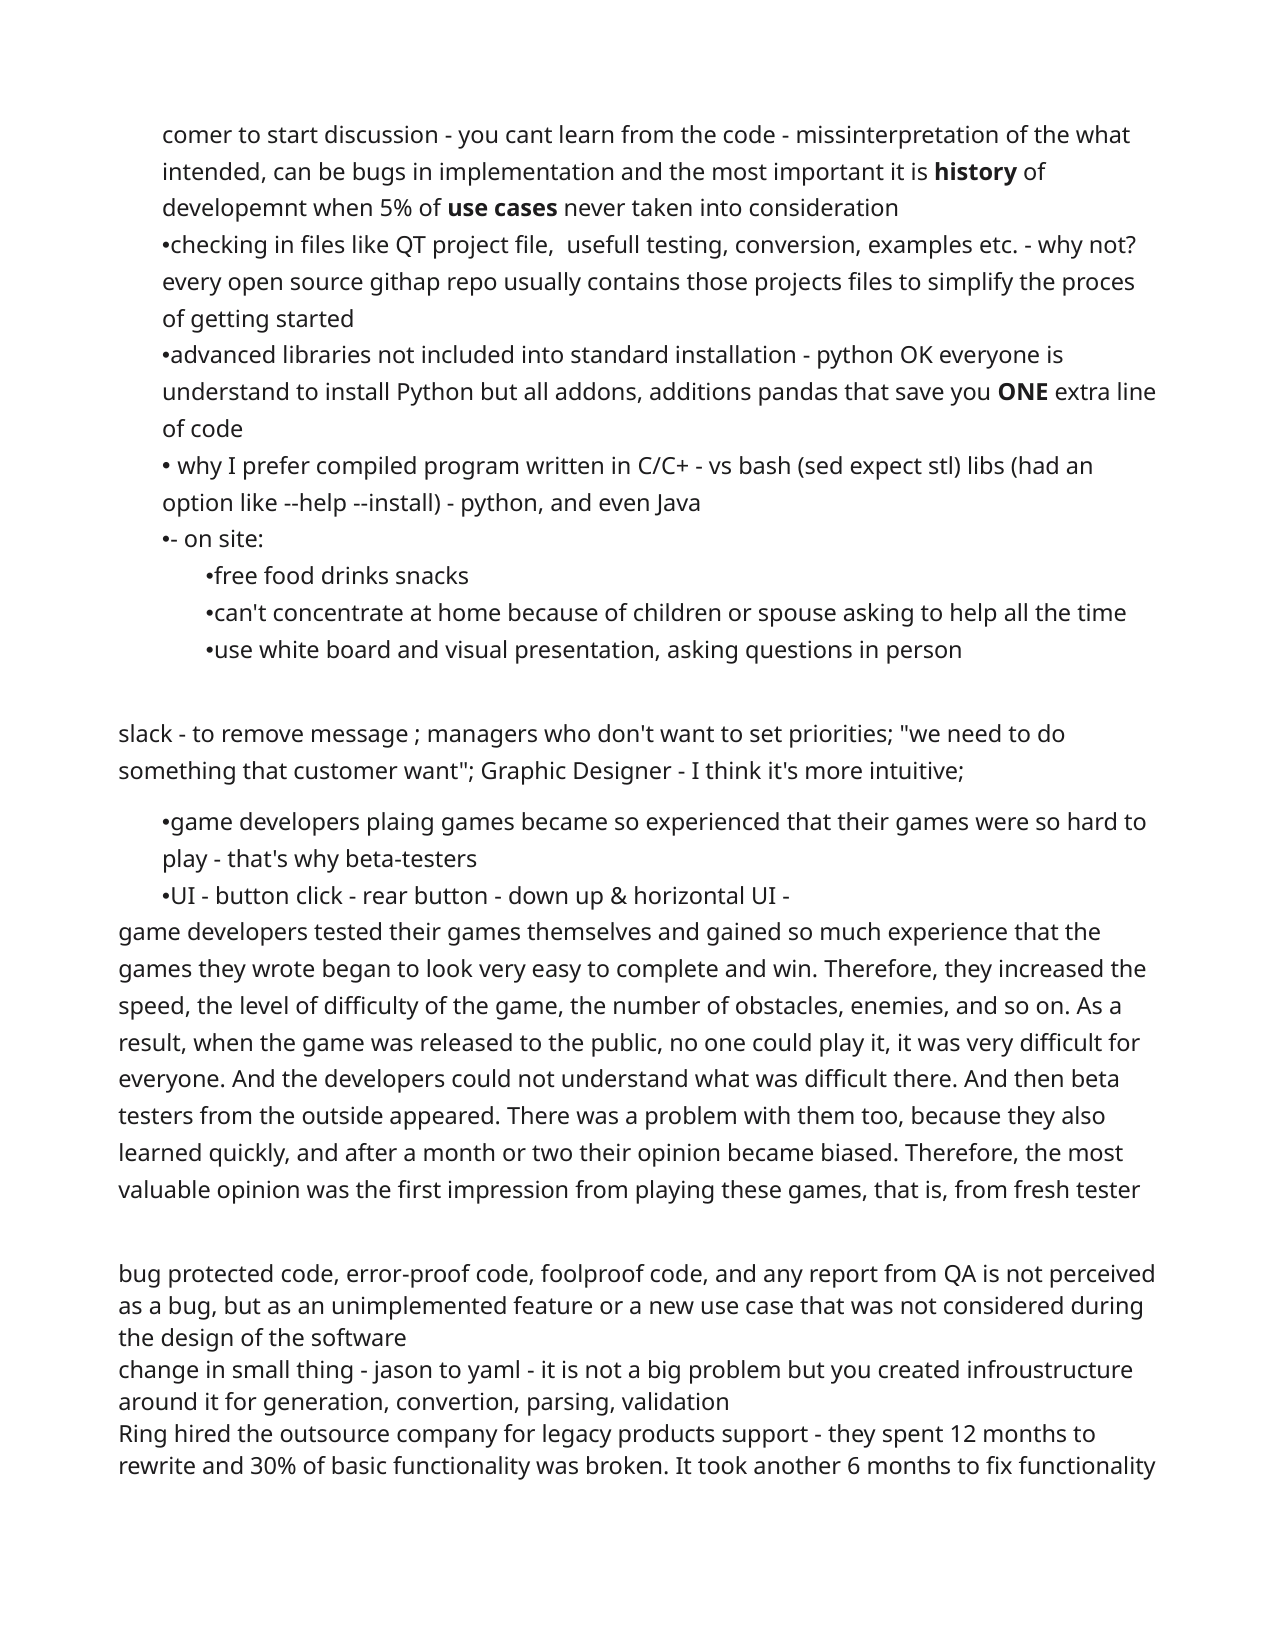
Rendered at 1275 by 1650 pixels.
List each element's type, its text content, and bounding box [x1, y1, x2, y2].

text slack - to remove message ; managers who don't want to set priorities; "we need to do something that customer want"; Graphic Designer - I think it's more intuitive; [118, 717, 1157, 786]
list free food drinks snacks [206, 559, 1157, 591]
list can't concentrate at home because of children or spouse asking to help all the time [206, 596, 1157, 628]
list advanced libraries not included into standard installation - python OK everyone is understand to install Python but all addons, additions pandas that save you ONE extra line of code [162, 339, 1157, 444]
list comer to start discussion - you cant learn from the code - missinterpretation of the what intended, can be bugs in implementation and the most important it is history of developemnt when 5% of use cases never taken into consideration [162, 118, 1157, 224]
list - on site: [162, 523, 1157, 554]
list why I prefer compiled program written in C/C+ - vs bash (sed expect stl) libs (had an option like --help --install) - python, and even Java [162, 449, 1157, 518]
text bug protected code, error-proof code, foolproof code, and any report from QA is not perceived as a bug, but as an unimplemented feature or a new use case that was not considered during the design of the software change in small thing - jason to yaml - it is not a big problem but you created infroustructure around it for generation, convertion, parsing, validation Ring hired the outsource company for legacy products support - they spent 12 months to rewrite and 30% of basic functionality was broken. It took another 6 months to fix functionality [118, 1257, 1157, 1481]
list UI - button click - rear button - down up & horizontal UI - [162, 879, 1157, 911]
list use white board and visual presentation, asking questions in person [206, 633, 1157, 665]
list checking in files like QT project file, usefull testing, conversion, examples etc. - why not? every open source githap repo usually contains those projects files to simplify the proces of getting started [162, 228, 1157, 334]
text game developers tested their games themselves and gained so much experience that the games they wrote began to look very easy to complete and win. Therefore, they increased the speed, the level of difficulty of the game, the number of obstacles, enemies, and so on. As a result, when the game was released to the public, no one could play it, it was very difficult for everyone. And the developers could not understand what was difficult there. And then beta testers from the outside appeared. There was a problem with them too, because they also learned quickly, and after a month or two their opinion became biased. Therefore, the most valuable opinion was the first impression from playing these games, that is, from fresh tester [118, 916, 1157, 1205]
list game developers plaing games became so experienced that their games were so hard to play - that's why beta-testers [162, 805, 1157, 874]
